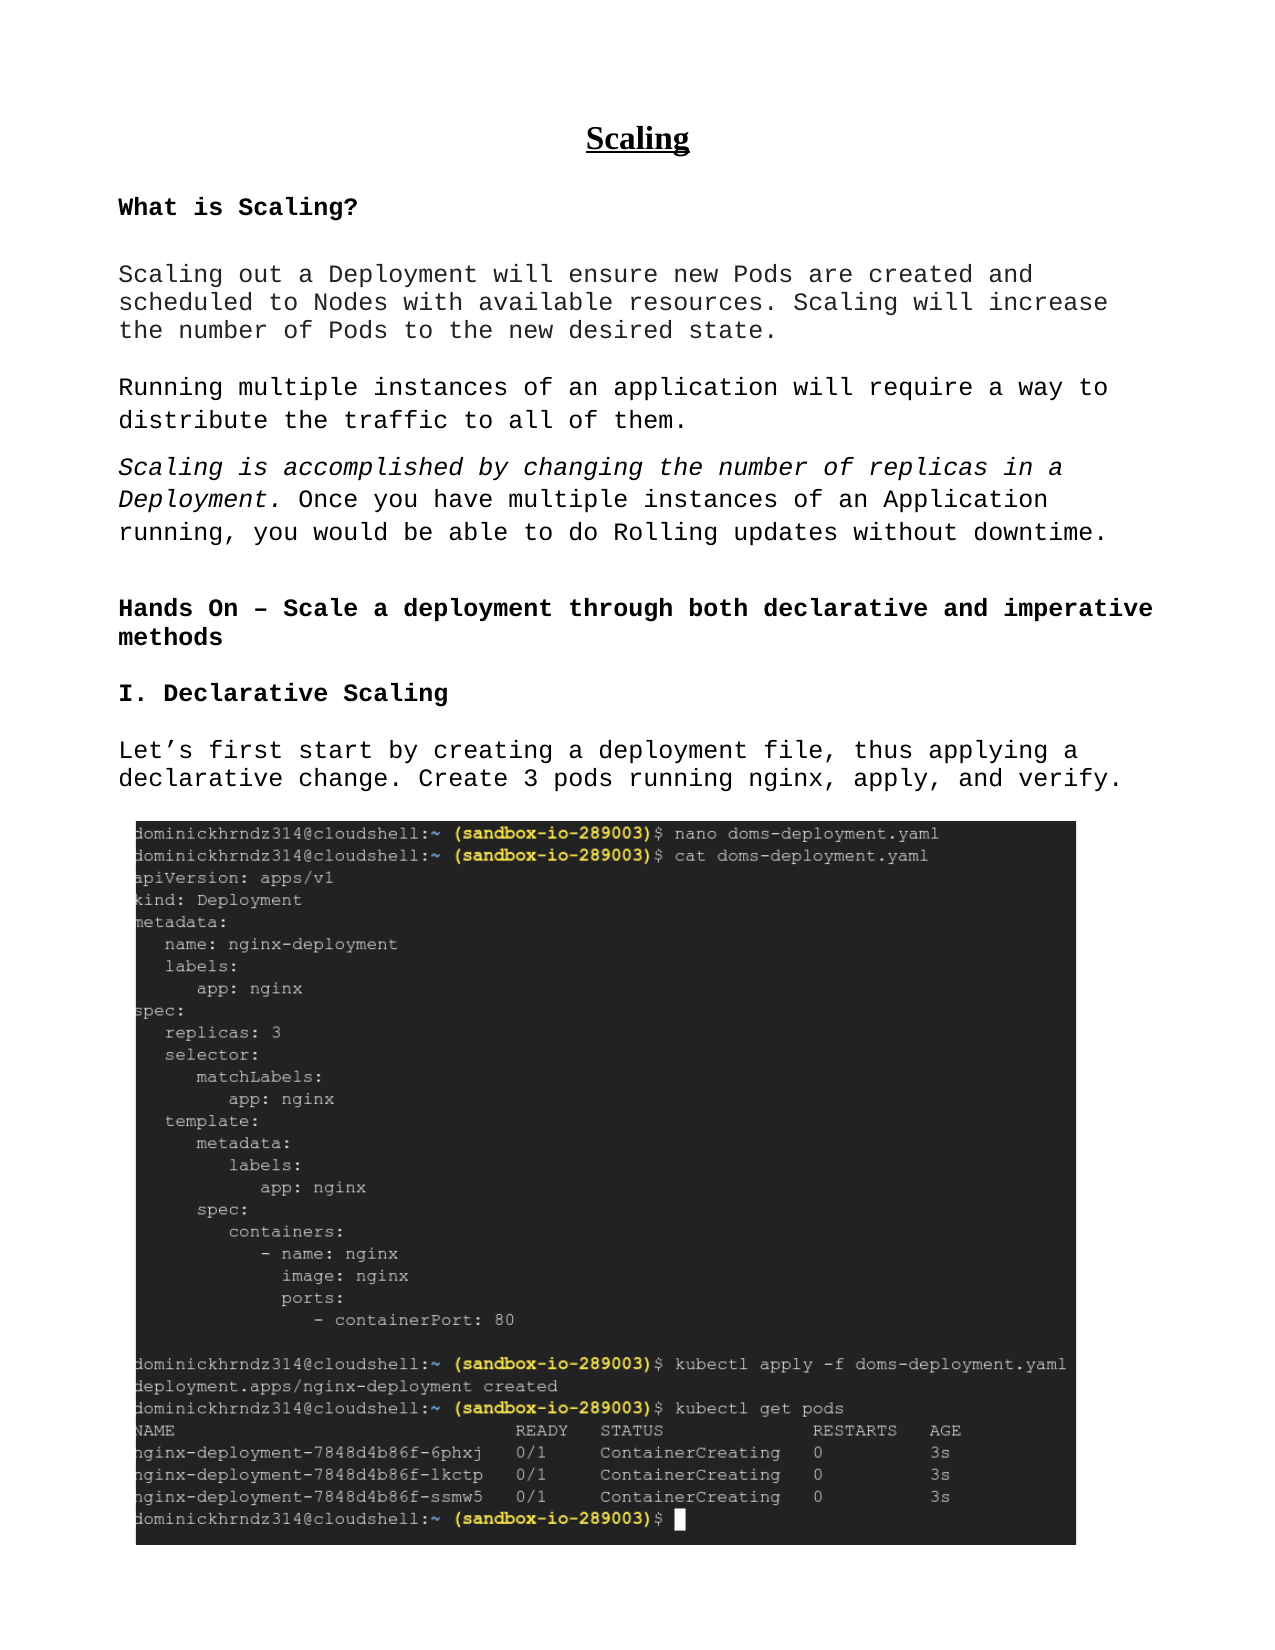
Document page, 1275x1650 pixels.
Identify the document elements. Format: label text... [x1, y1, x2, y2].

text I. Declarative Scaling [118, 681, 1157, 709]
text Scaling out a Deployment will ensure new Pods are created and scheduled to Nodes with available resources. Scaling will increase the number of Pods to the new desired state. [118, 261, 1157, 346]
text Let’s first start by creating a deployment file, thus applying a declarative change. Create 3 pods running nginx, apply, and verify. [118, 737, 1157, 794]
text Running multiple instances of an application will require a way to distribute the traffic to all of them. [118, 375, 1157, 436]
text Scaling [118, 118, 1157, 156]
text Hands On – Scale a deployment through both declarative and imperative methods [118, 596, 1157, 652]
text What is Scaling? [118, 195, 1157, 223]
picture [135, 821, 1077, 1545]
text Scaling is accomplished by changing the number of replicas in a Deployment. Once you have multiple instances of an Application running, you would be able to do Rolling updates without downtime. [118, 454, 1157, 548]
